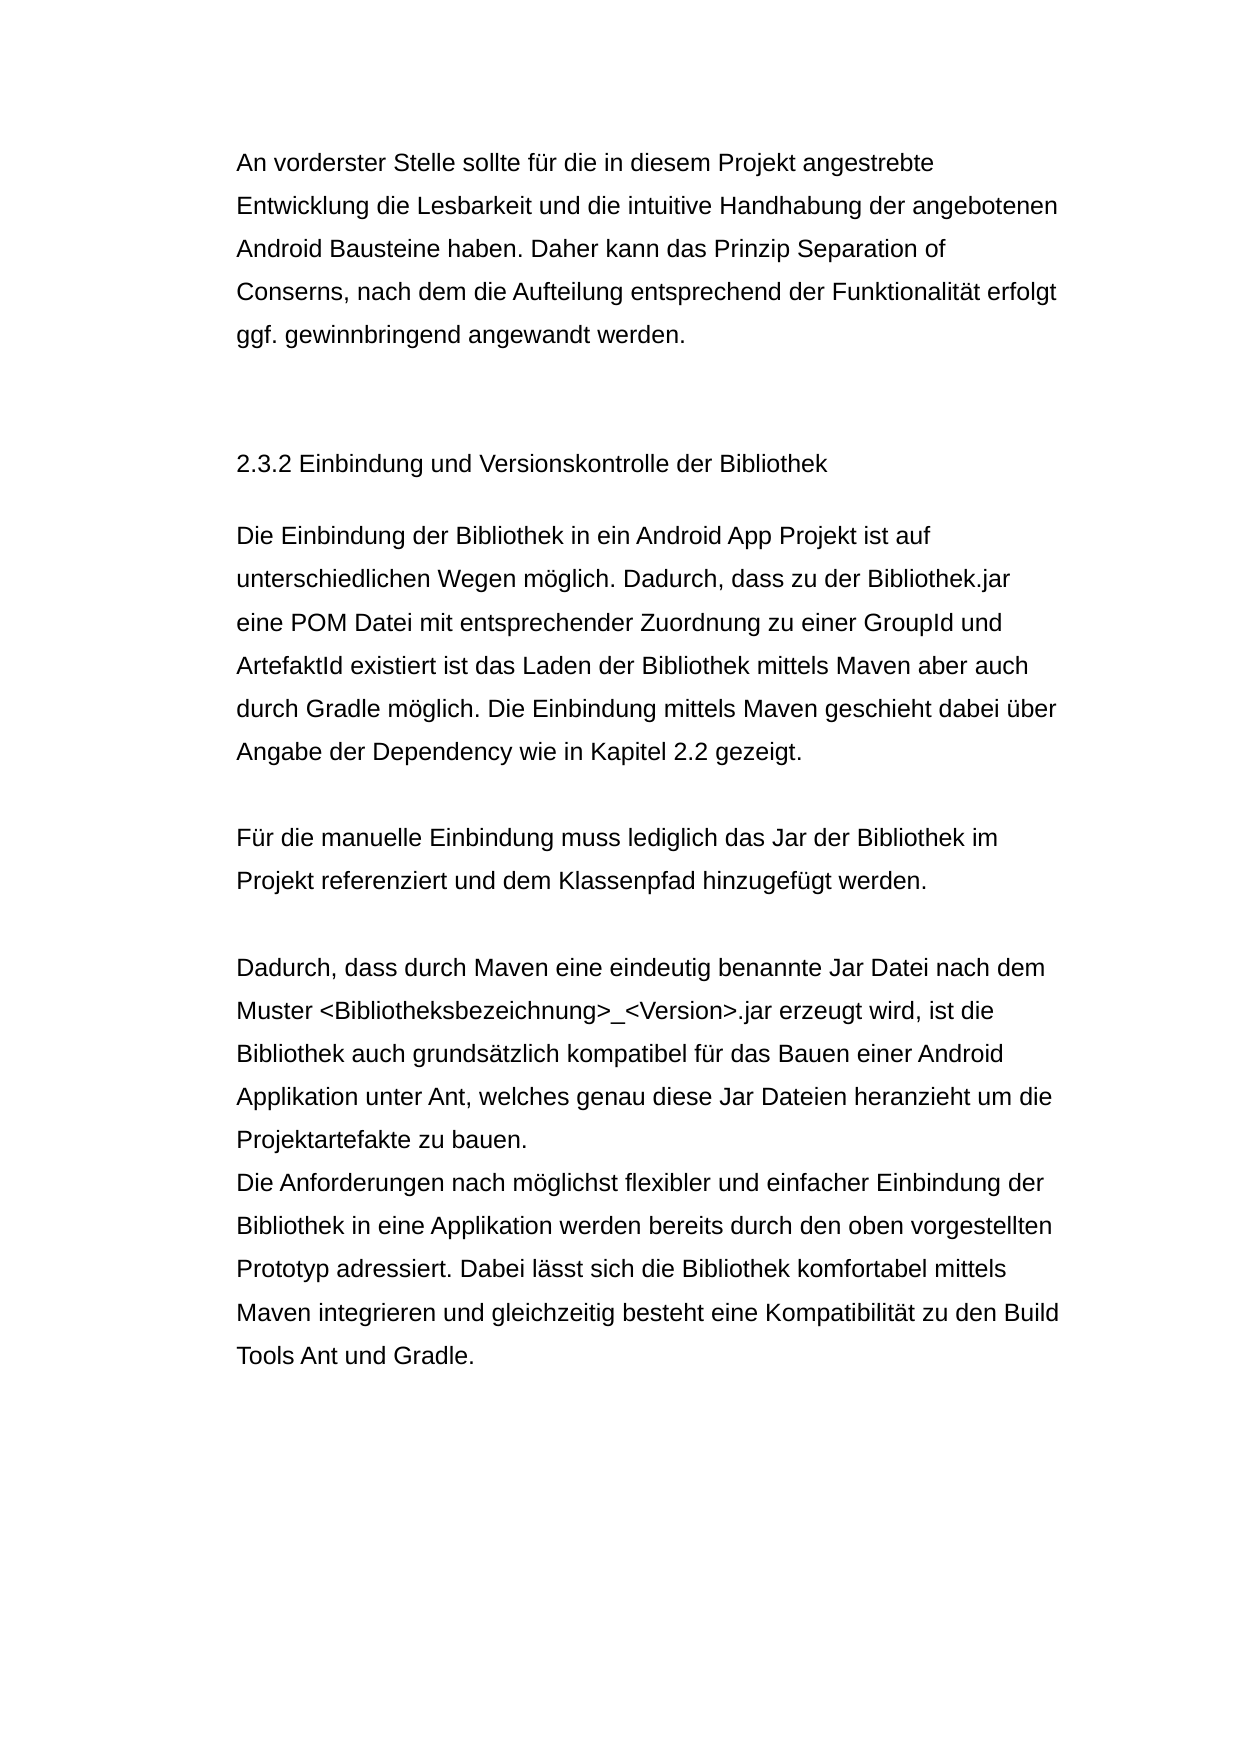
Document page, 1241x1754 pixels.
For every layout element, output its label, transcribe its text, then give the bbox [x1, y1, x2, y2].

text Dadurch, dass durch Maven eine eindeutig benannte Jar Datei nach dem Muster <Bibliotheksbezeichnung>_<Version>.jar erzeugt wird, ist die Bibliothek auch grundsätzlich kompatibel für das Bauen einer Android Applikation unter Ant, welches genau diese Jar Dateien heranzieht um die Projektartefakte zu bauen. [236, 953, 1063, 1154]
text Die Anforderungen nach möglichst flexibler und einfacher Einbindung der Bibliothek in eine Applikation werden bereits durch den oben vorgestellten Prototyp adressiert. Dabei lässt sich die Bibliothek komfortabel mittels Maven integrieren und gleichzeitig besteht eine Kompatibilität zu den Build Tools Ant und Gradle. [236, 1168, 1063, 1369]
text An vorderster Stelle sollte für die in diesem Projekt angestrebte Entwicklung die Lesbarkeit und die intuitive Handhabung der angebotenen Android Bausteine haben. Daher kann das Prinzip Separation of Conserns, nach dem die Aufteilung entsprechend der Funktionalität erfolgt ggf. gewinnbringend angewandt werden. [236, 148, 1063, 349]
text Für die manuelle Einbindung muss lediglich das Jar der Bibliothek im Projekt referenziert und dem Klassenpfad hinzugefügt werden. [236, 823, 1063, 895]
text Die Einbindung der Bibliothek in ein Android App Projekt ist auf unterschiedlichen Wegen möglich. Dadurch, dass zu der Bibliothek.jar eine POM Datei mit entsprechender Zuordnung zu einer GroupId und ArtefaktId existiert ist das Laden der Bibliothek mittels Maven aber auch durch Gradle möglich. Die Einbindung mittels Maven geschieht dabei über Angabe der Dependency wie in Kapitel 2.2 gezeigt. [236, 521, 1063, 766]
text 2.3.2 Einbindung und Versionskontrolle der Bibliothek [236, 449, 1063, 478]
